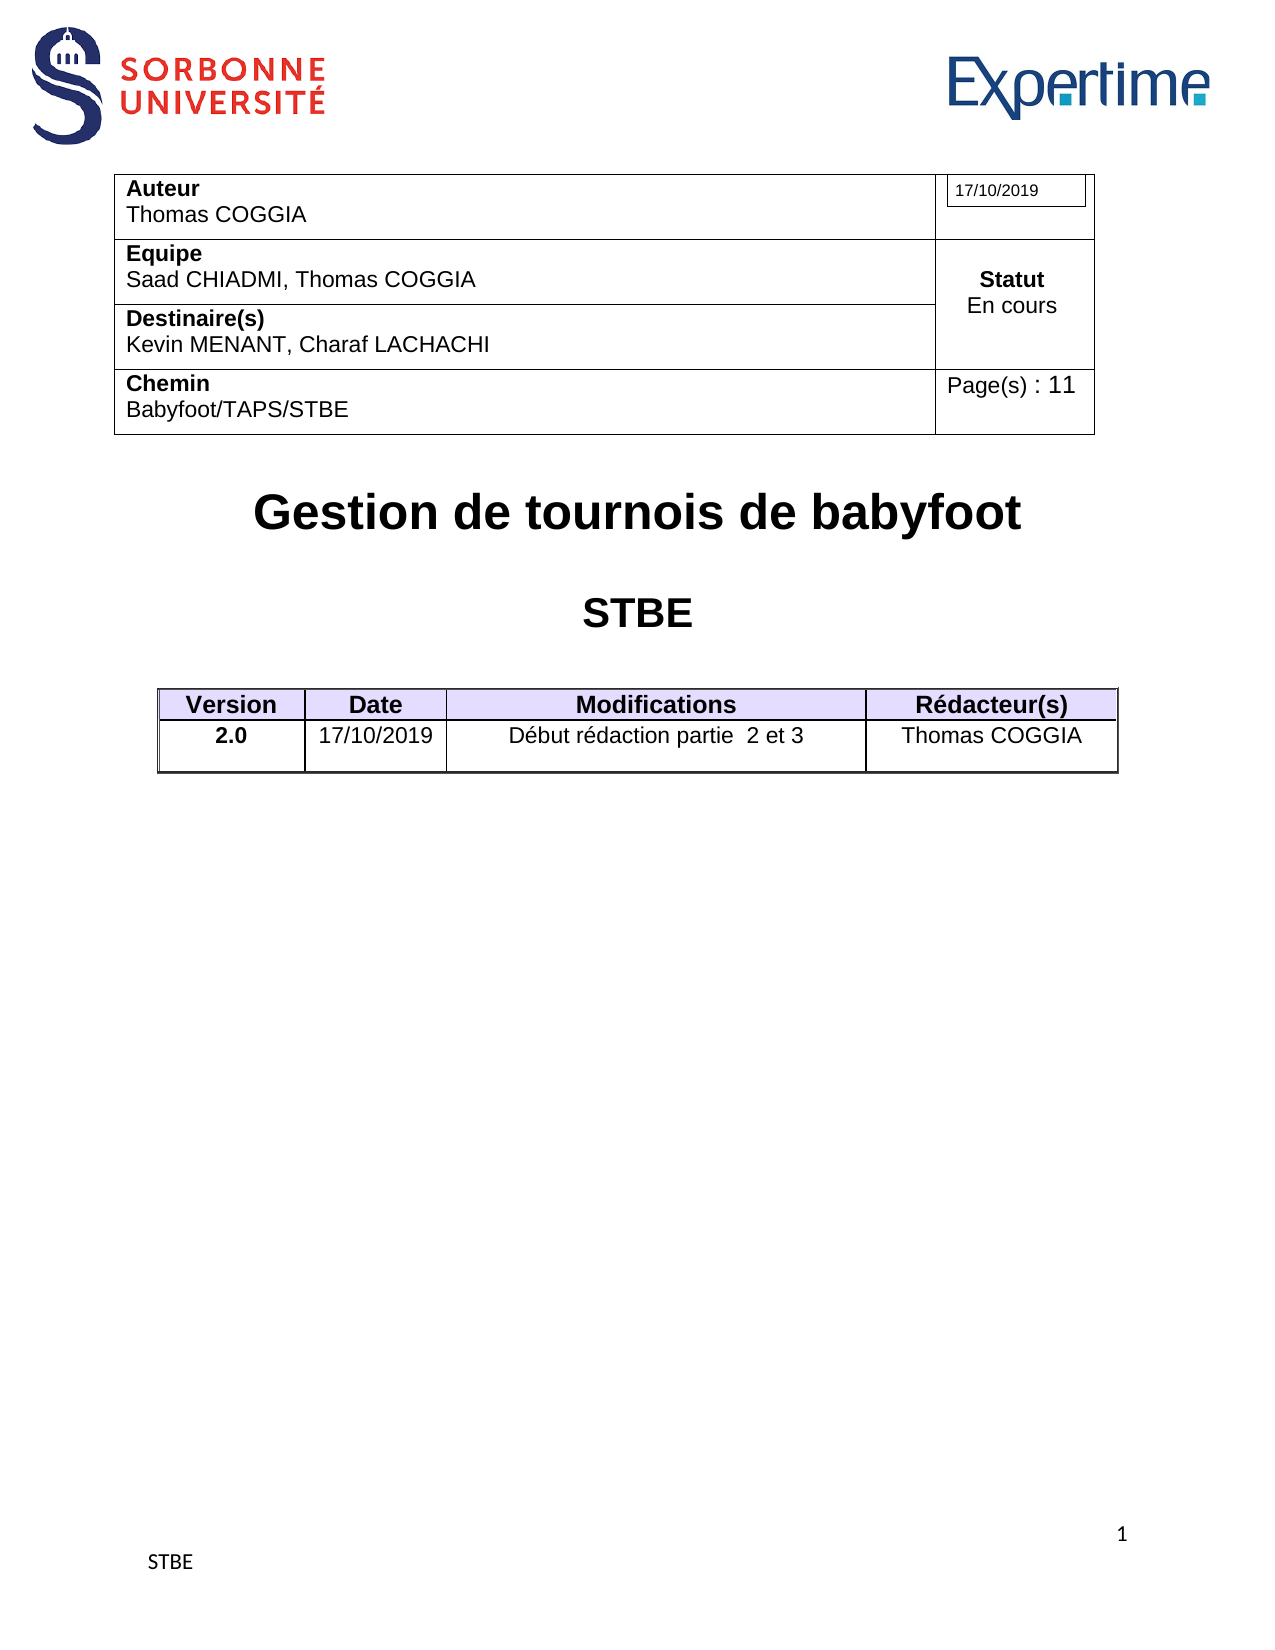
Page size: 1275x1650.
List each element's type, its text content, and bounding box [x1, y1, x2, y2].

table_cell Statut En cours [936, 240, 1094, 369]
table_cell Thomas COGGIA [867, 721, 1116, 770]
text STBE [148, 588, 1127, 636]
table_cell 2.0 [160, 721, 304, 770]
table_cell Destinaire(s) Kevin MENANT, Charaf LACHACHI [115, 305, 935, 369]
table_header Rédacteur(s) [867, 690, 1116, 719]
table_header Version [160, 690, 304, 719]
text Gestion de tournois de babyfoot [148, 483, 1127, 540]
table_cell Chemin Babyfoot/TAPS/STBE [115, 370, 935, 434]
table_header Modifications [447, 690, 865, 719]
picture [945, 52, 1210, 120]
table_cell 17/10/2019 [306, 721, 446, 770]
table_cell Début rédaction partie 2 et 3 [447, 721, 865, 770]
table_header Date [306, 690, 446, 719]
table_cell Equipe Saad CHIADMI, Thomas COGGIA [115, 240, 935, 304]
table_cell Page(s) : 11 [936, 370, 1094, 434]
table_header Auteur Thomas COGGIA [115, 175, 935, 239]
table_header [936, 175, 1094, 239]
picture [31, 26, 325, 145]
